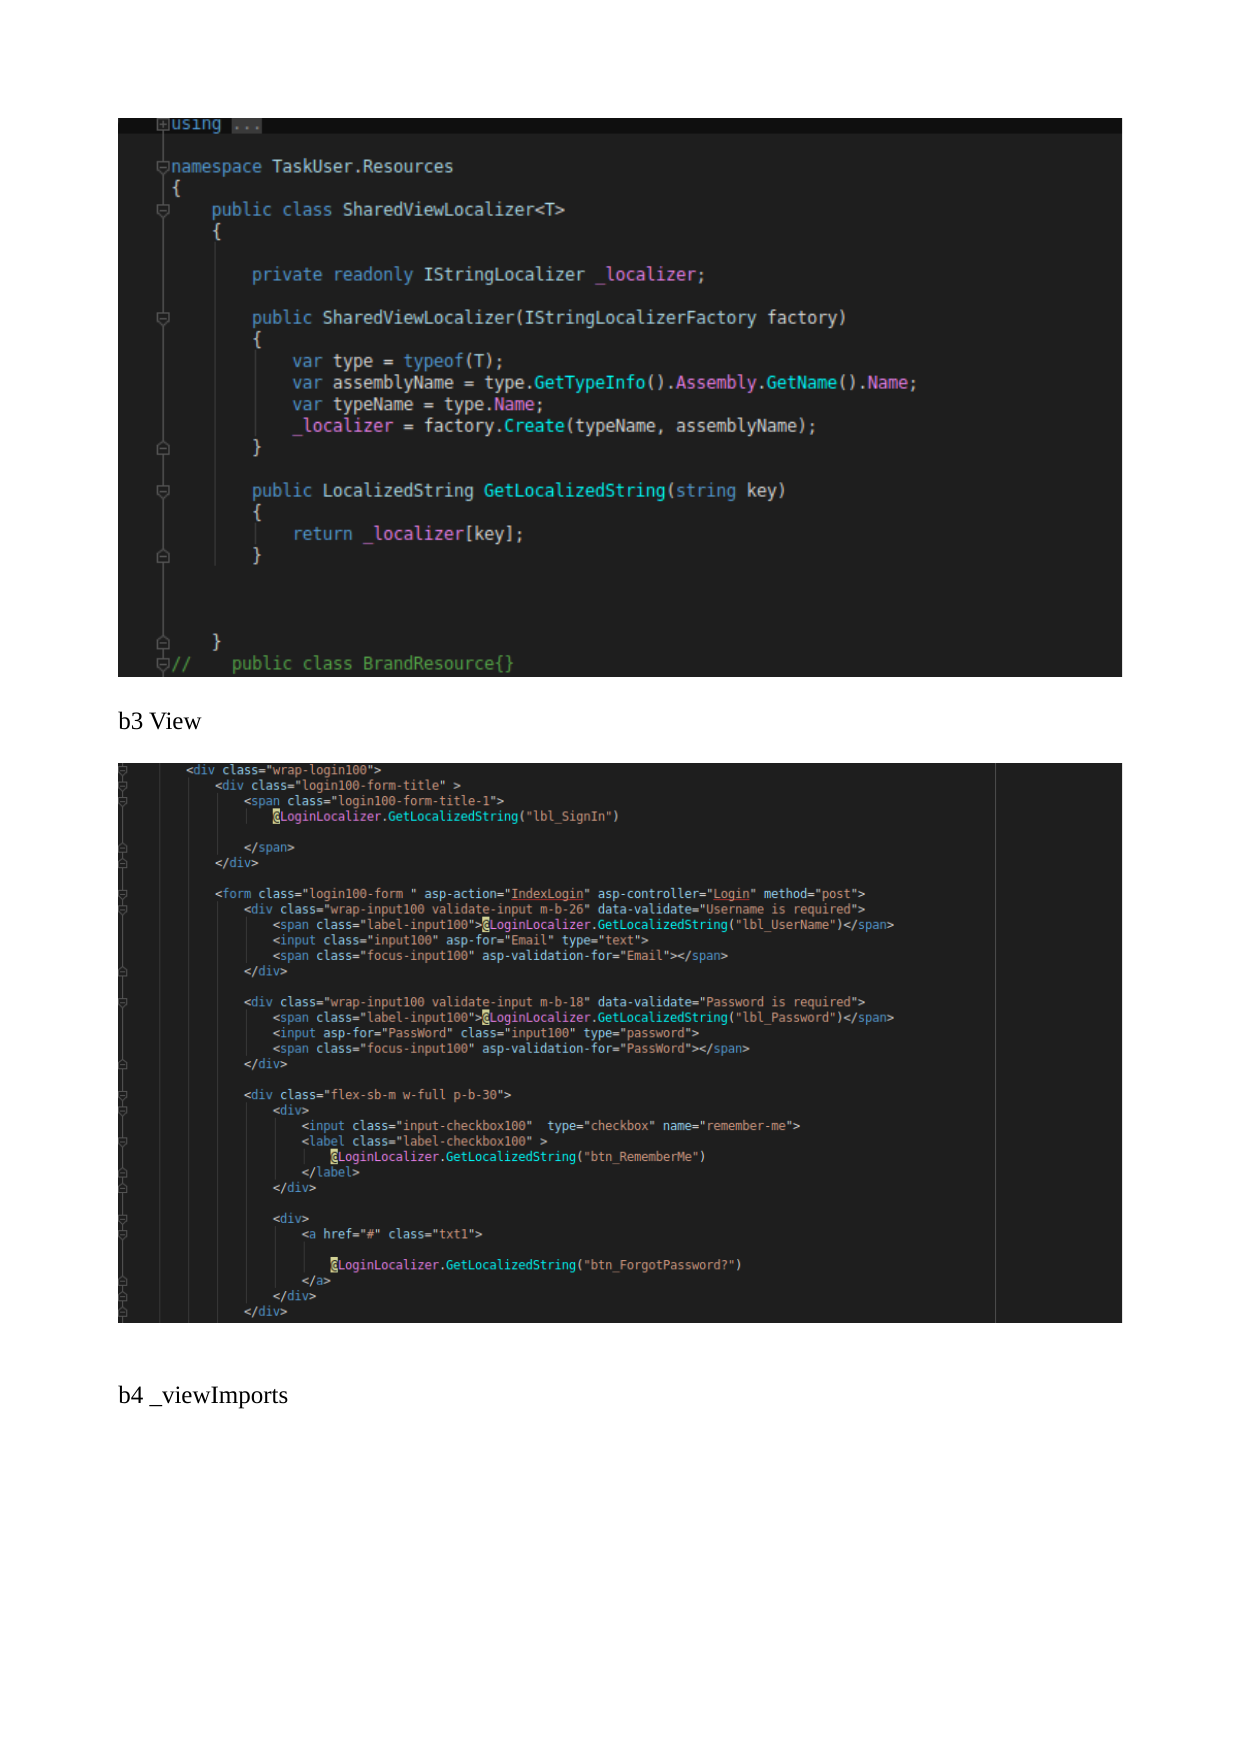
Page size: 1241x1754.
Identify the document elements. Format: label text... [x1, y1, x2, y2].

picture [118, 763, 1123, 1323]
picture [118, 118, 1123, 677]
text b3 View [118, 706, 1122, 734]
text b4 _viewImports [118, 1380, 1122, 1409]
